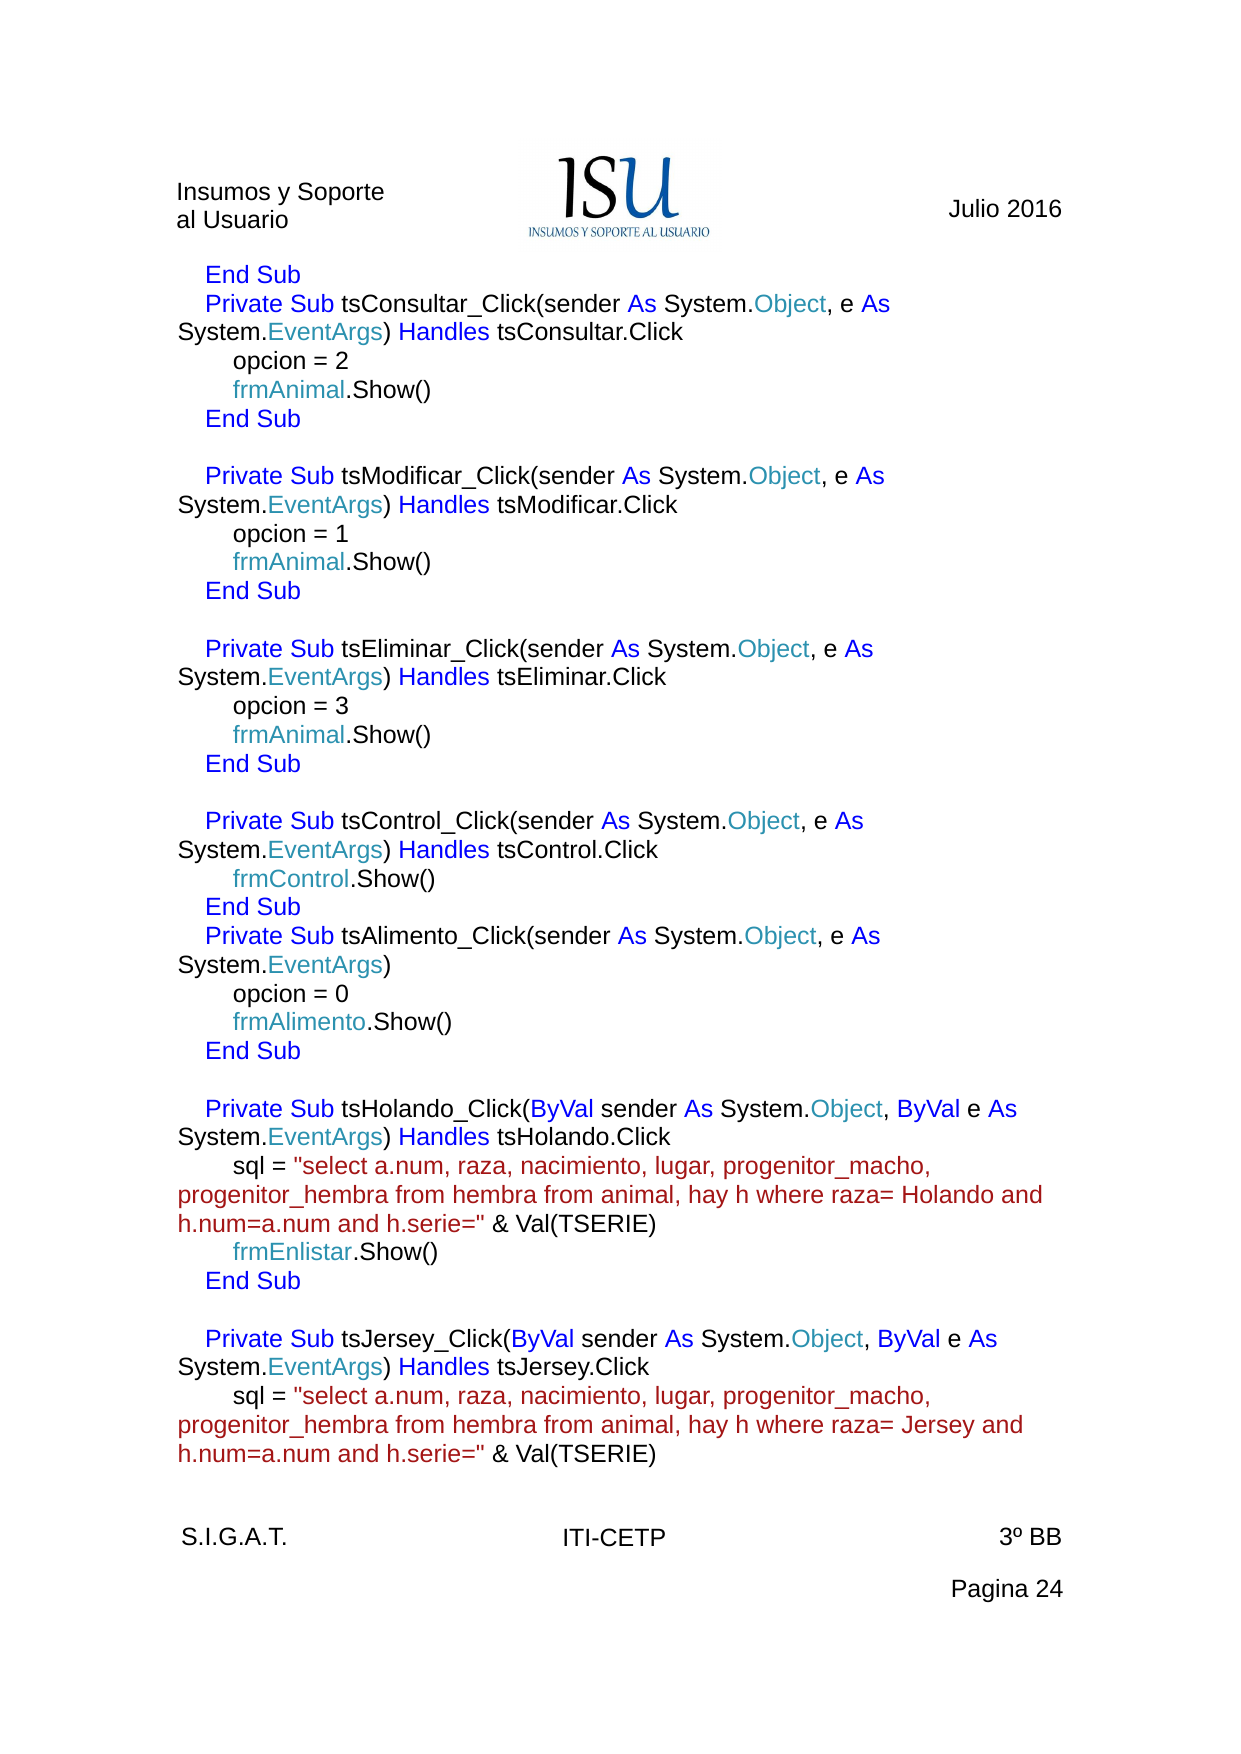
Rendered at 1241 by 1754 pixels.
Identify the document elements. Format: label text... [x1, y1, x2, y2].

text frmAnimal.Show() [177, 547, 1063, 576]
text Private Sub tsHolando_Click(ByVal sender As System.Object, ByVal e As System.EventArgs) Handles tsHolando.Click [177, 1093, 1063, 1151]
text End Sub [177, 892, 1063, 921]
text Private Sub tsModificar_Click(sender As System.Object, e As System.EventArgs) Handles tsModificar.Click [177, 461, 1063, 518]
text Private Sub tsAlimento_Click(sender As System.Object, e As System.EventArgs) [177, 921, 1063, 978]
text sql = "select a.num, raza, nacimiento, lugar, progenitor_macho, progenitor_hembra from hembra from animal, hay h where raza= Jersey and h.num=a.num and h.serie=" & Val(TSERIE) [177, 1381, 1063, 1467]
text End Sub [177, 1036, 1063, 1065]
picture [517, 138, 723, 252]
text opcion = 2 [177, 346, 1063, 375]
text frmAnimal.Show() [177, 375, 1063, 403]
text Private Sub tsEliminar_Click(sender As System.Object, e As System.EventArgs) Handles tsEliminar.Click [177, 633, 1063, 691]
text frmAnimal.Show() [177, 720, 1063, 748]
text End Sub [177, 576, 1063, 605]
text opcion = 3 [177, 691, 1063, 720]
text Private Sub tsConsultar_Click(sender As System.Object, e As System.EventArgs) Handles tsConsultar.Click [177, 288, 1063, 346]
text opcion = 1 [177, 518, 1063, 547]
text frmEnlistar.Show() [177, 1237, 1063, 1266]
text opcion = 0 [177, 978, 1063, 1007]
text Private Sub tsJersey_Click(ByVal sender As System.Object, ByVal e As System.EventArgs) Handles tsJersey.Click [177, 1323, 1063, 1381]
text End Sub [177, 403, 1063, 432]
text sql = "select a.num, raza, nacimiento, lugar, progenitor_macho, progenitor_hembra from hembra from animal, hay h where raza= Holando and h.num=a.num and h.serie=" & Val(TSERIE) [177, 1151, 1063, 1237]
text frmAlimento.Show() [177, 1007, 1063, 1036]
text Private Sub tsControl_Click(sender As System.Object, e As System.EventArgs) Handles tsControl.Click [177, 806, 1063, 863]
text End Sub [177, 260, 1063, 288]
text frmControl.Show() [177, 863, 1063, 892]
text End Sub [177, 748, 1063, 777]
text End Sub [177, 1266, 1063, 1295]
